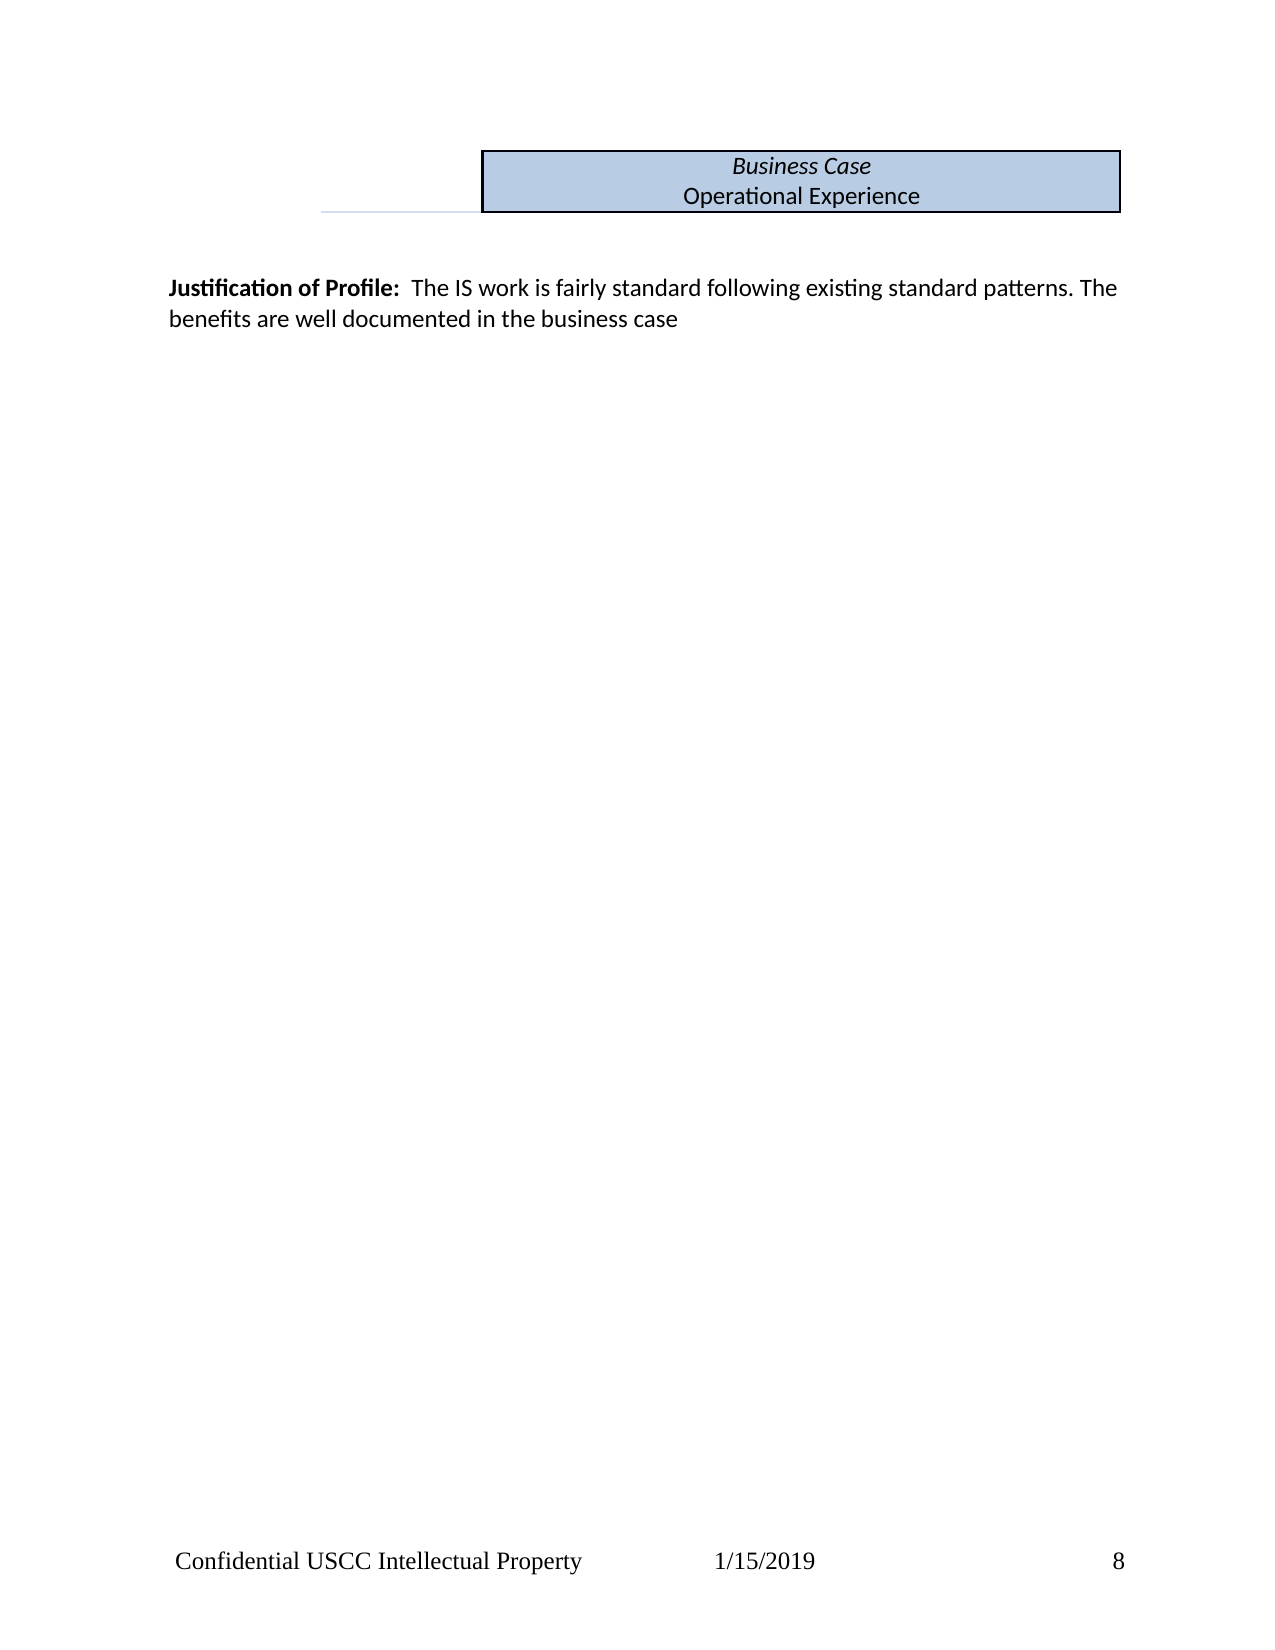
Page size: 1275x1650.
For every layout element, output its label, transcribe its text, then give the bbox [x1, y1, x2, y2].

text Justification of Profile: The IS work is fairly standard following existing standard patterns. The benefits are well documented in the business case [169, 272, 1125, 333]
table_cell [321, 150, 389, 211]
table_cell Business Case Operational Experience [484, 152, 1119, 211]
table_cell [389, 150, 481, 211]
